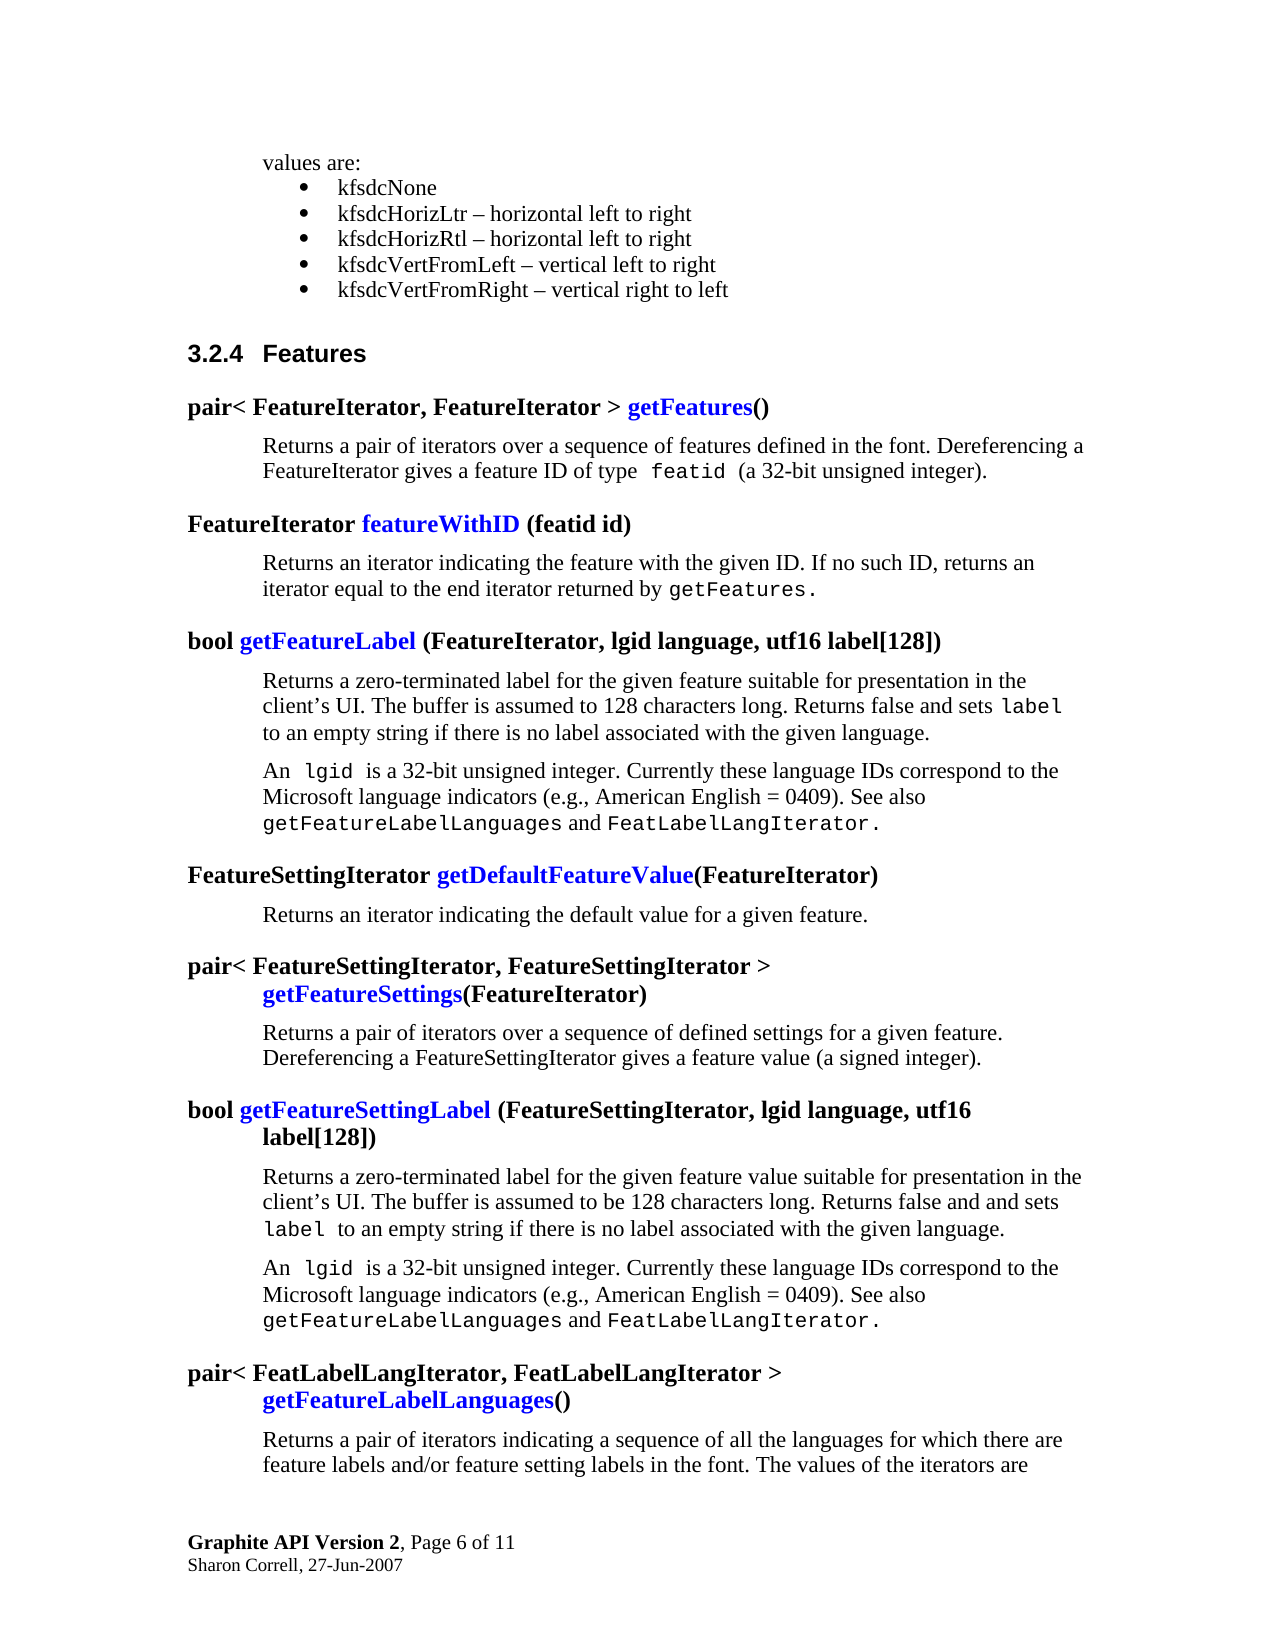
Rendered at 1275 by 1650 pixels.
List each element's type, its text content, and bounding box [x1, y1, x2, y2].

text bool getFeatureLabel (FeatureIterator, lgid language, utf16 label[128]) [187, 627, 1087, 655]
text pair< FeatureIterator, FeatureIterator > getFeatures() [187, 393, 1087, 421]
text Returns a pair of iterators indicating a sequence of all the languages for which there are feature labels and/or feature setting labels in the font. The values of the iterators are [262, 1427, 1087, 1477]
text Returns an iterator indicating the feature with the given ID. If no such ID, returns an iterator equal to the end iterator returned by getFeatures. [262, 550, 1087, 602]
list kfsdcHorizRtl – horizontal left to right [300, 226, 1087, 252]
list kfsdcHorizLtr – horizontal left to right [300, 201, 1087, 226]
text values are: [262, 150, 1087, 175]
text bool getFeatureSettingLabel (FeatureSettingIterator, lgid language, utf16 label[128]) [187, 1096, 1087, 1151]
text Returns a zero-terminated label for the given feature suitable for presentation in the client’s UI. The buffer is assumed to 128 characters long. Returns false and sets label to an empty string if there is no label associated with the given language. [262, 668, 1087, 745]
text Returns a pair of iterators over a sequence of features defined in the font. Dereferencing a FeatureIterator gives a feature ID of type featid (a 32-bit unsigned integer). [262, 433, 1087, 485]
text Returns a zero-terminated label for the given feature value suitable for presentation in the client’s UI. The buffer is assumed to be 128 characters long. Returns false and and sets label to an empty string if there is no label associated with the given language. [262, 1164, 1087, 1242]
text An lgid is a 32-bit unsigned integer. Currently these language IDs correspond to the Microsoft language indicators (e.g., American English = 0409). See also getFeatureLabelLanguages and FeatLabelLangIterator. [262, 758, 1087, 836]
text pair< FeatLabelLangIterator, FeatLabelLangIterator > getFeatureLabelLanguages() [187, 1359, 1087, 1414]
subtitle Features [187, 340, 1087, 368]
text An lgid is a 32-bit unsigned integer. Currently these language IDs correspond to the Microsoft language indicators (e.g., American English = 0409). See also getFeatureLabelLanguages and FeatLabelLangIterator. [262, 1255, 1087, 1334]
text FeatureSettingIterator getDefaultFeatureValue(FeatureIterator) [187, 861, 1087, 889]
list kfsdcNone [300, 175, 1087, 201]
text pair< FeatureSettingIterator, FeatureSettingIterator > getFeatureSettings(FeatureIterator) [187, 952, 1087, 1007]
list kfsdcVertFromLeft – vertical left to right [300, 252, 1087, 277]
text Returns a pair of iterators over a sequence of defined settings for a given feature. Dereferencing a FeatureSettingIterator gives a feature value (a signed integer). [262, 1020, 1087, 1071]
list kfsdcVertFromRight – vertical right to left [300, 277, 1087, 302]
text FeatureIterator featureWithID (featid id) [187, 510, 1087, 538]
text Returns an iterator indicating the default value for a given feature. [262, 902, 1087, 927]
